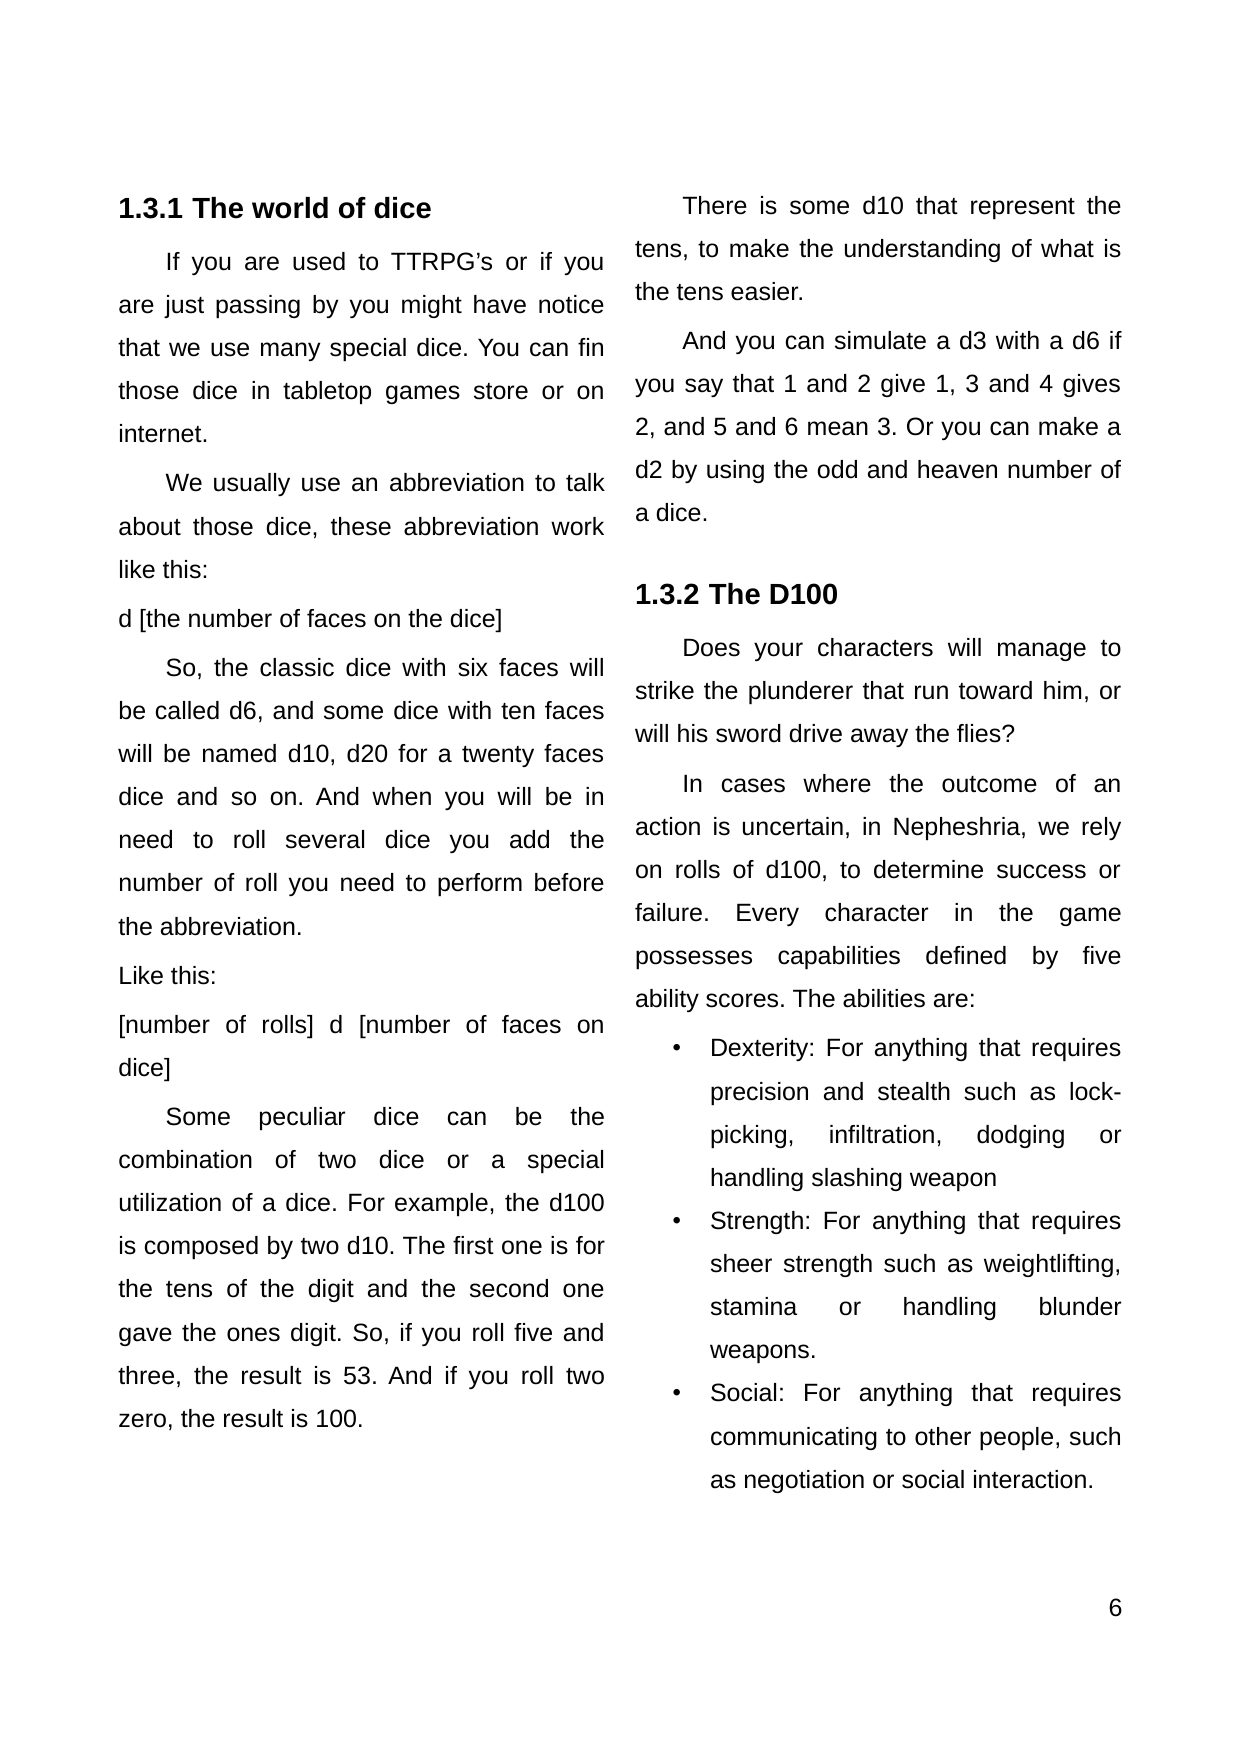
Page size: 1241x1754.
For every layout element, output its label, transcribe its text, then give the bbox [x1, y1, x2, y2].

text If you are used to TTRPG’s or if you are just passing by you might have notice that we use many special dice. You can fin those dice in tabletop games store or on internet. [118, 247, 605, 448]
text And you can simulate a d3 with a d6 if you say that 1 and 2 give 1, 3 and 4 gives 2, and 5 and 6 mean 3. Or you can make a d2 by using the odd and heaven number of a dice. [635, 326, 1122, 527]
text Does your characters will manage to strike the plunderer that run toward him, or will his sword drive away the flies? [635, 633, 1122, 748]
text We usually use an abbreviation to talk about those dice, these abbreviation work like this: [118, 468, 605, 583]
text So, the classic dice with six faces will be called d6, and some dice with ten faces will be named d10, d20 for a twenty faces dice and so on. And when you will be in need to roll several dice you add the number of roll you need to perform before the abbreviation. [118, 653, 605, 940]
list Social: For anything that requires communicating to other people, such as negotiation or social interaction. [672, 1378, 1122, 1493]
text [number of rolls] d [number of faces on dice] [118, 1010, 605, 1082]
text Some peculiar dice can be the combination of two dice or a special utilization of a dice. For example, the d100 is composed by two d10. The first one is for the tens of the digit and the second one gave the ones digit. So, if you roll five and three, the result is 53. And if you roll two zero, the result is 100. [118, 1102, 605, 1432]
list Dexterity: For anything that requires precision and stealth such as lock-picking, infiltration, dodging or handling slashing weapon [672, 1033, 1122, 1191]
subtitle The world of dice [118, 191, 605, 224]
text There is some d10 that represent the tens, to make the understanding of what is the tens easier. [635, 191, 1122, 306]
text Like this: [118, 961, 605, 989]
text In cases where the outcome of an action is uncertain, in Nepheshria, we rely on rolls of d100, to determine success or failure. Every character in the game possesses capabilities defined by five ability scores. The abilities are: [635, 768, 1122, 1013]
text d [the number of faces on the dice] [118, 604, 605, 632]
list Strength: For anything that requires sheer strength such as weightlifting, stamina or handling blunder weapons. [672, 1206, 1122, 1364]
subtitle The D100 [635, 577, 1122, 611]
